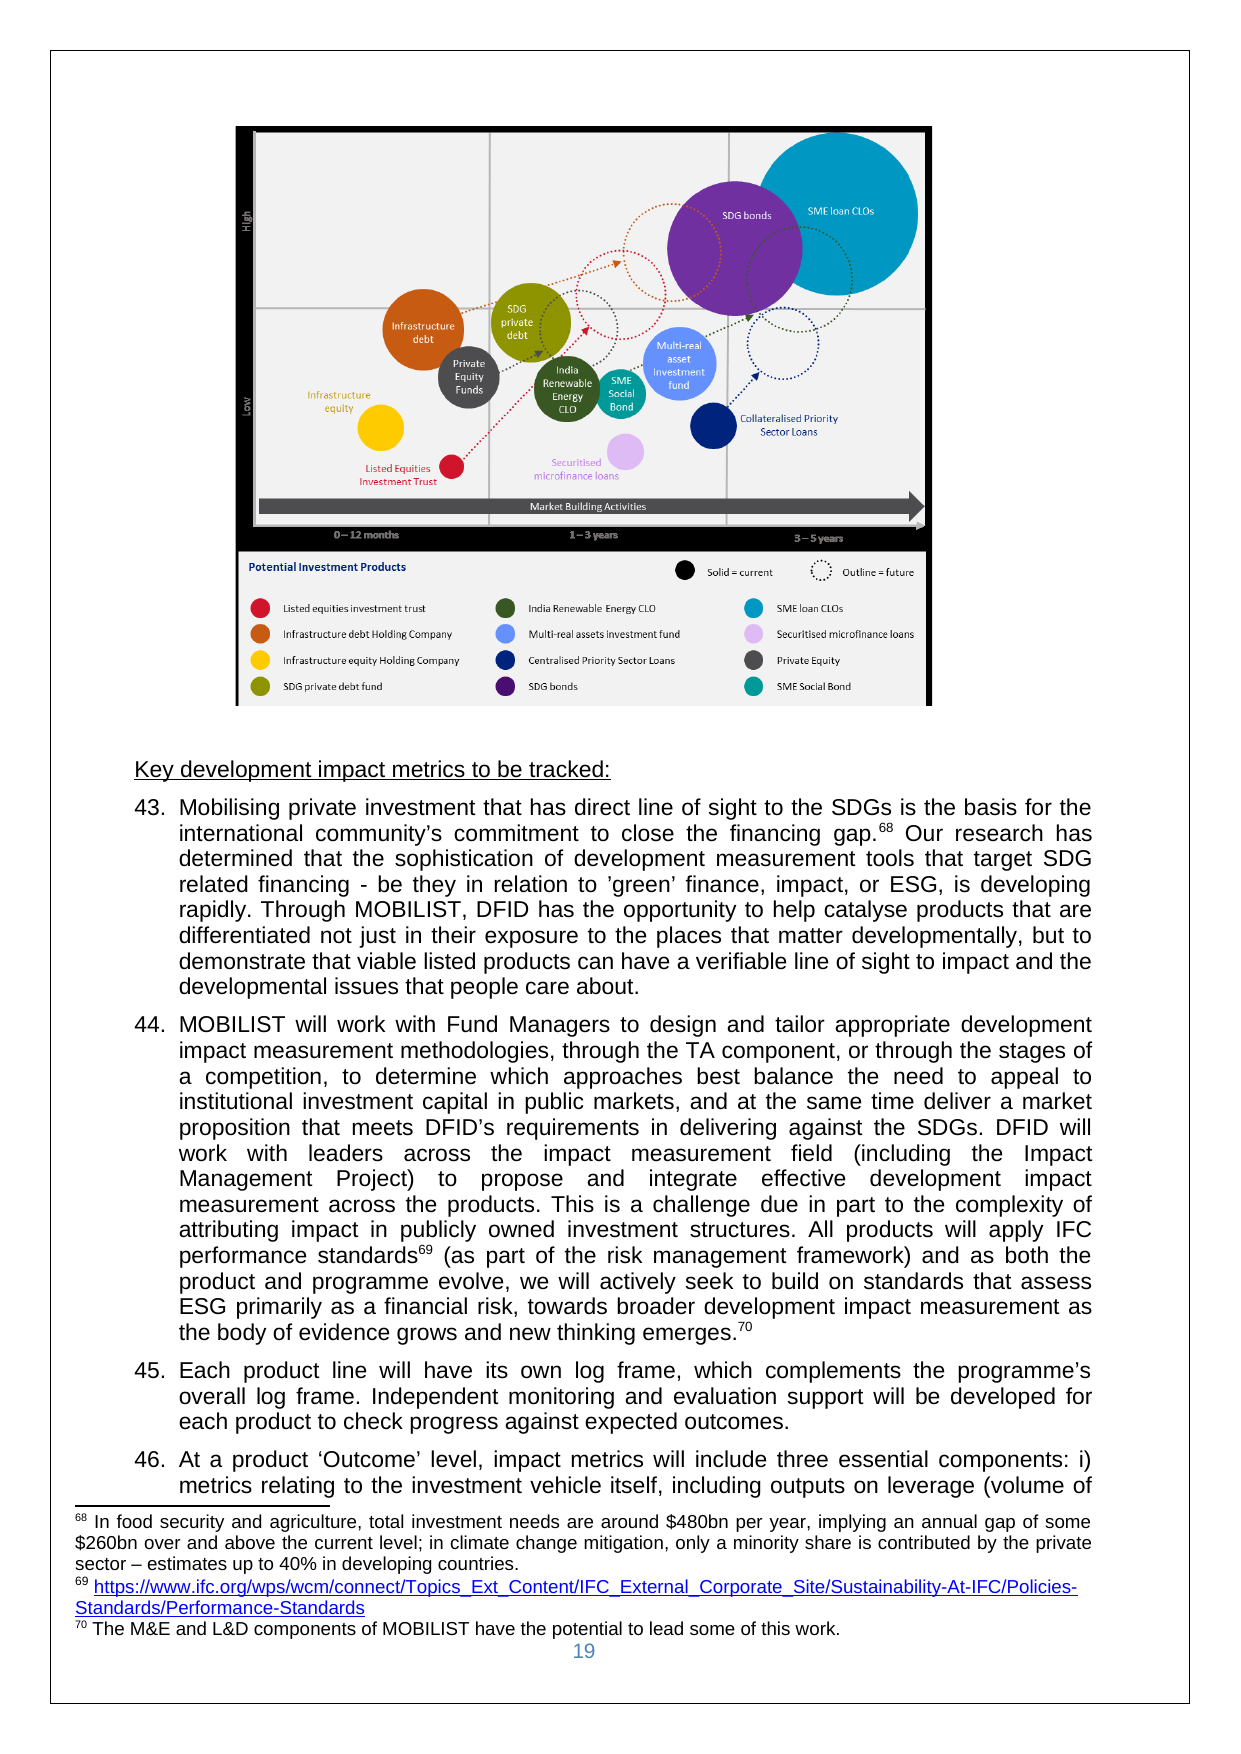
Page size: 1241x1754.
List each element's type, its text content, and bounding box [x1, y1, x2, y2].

list MOBILIST will work with Fund Managers to design and tailor appropriate development impact measurement methodologies, through the TA component, or through the stages of a competition, to determine which approaches best balance the need to appeal to institutional investment capital in public markets, and at the same time deliver a market proposition that meets DFID’s requirements in delivering against the SDGs. DFID will work with leaders across the impact measurement field (including the Impact Management Project) to propose and integrate effective development impact measurement across the products. This is a challenge due in part to the complexity of attributing impact in publicly owned investment structures. All products will apply IFC performance standards (as part of the risk management framework) and as both the product and programme evolve, we will actively seek to build on standards that assess ESG primarily as a financial risk, towards broader development impact measurement as the body of evidence grows and new thinking emerges. [134, 1012, 1093, 1345]
list At a product ‘Outcome’ level, impact metrics will include three essential components: i) metrics relating to the investment vehicle itself, including outputs on leverage (volume of [134, 1447, 1093, 1498]
list Mobilising private investment that has direct line of sight to the SDGs is the basis for the international community’s commitment to close the financing gap. Our research has determined that the sophistication of development measurement tools that target SDG related financing - be they in relation to ’green’ finance, impact, or ESG, is developing rapidly. Through MOBILIST, DFID has the opportunity to help catalyse products that are differentiated not just in their exposure to the places that matter developmentally, but to demonstrate that viable listed products can have a verifiable line of sight to impact and the developmental issues that people care about. [134, 795, 1093, 1000]
list In food security and agriculture, total investment needs are around $480bn per year, implying an annual gap of some $260bn over and above the current level; in climate change mitigation, only a minority share is contributed by the private sector – estimates up to 40% in developing countries. [75, 1512, 1093, 1574]
list https://www.ifc.org/wps/wcm/connect/Topics_Ext_Content/IFC_External_Corporate_Site/Sustainability-At-IFC/Policies-Standards/Performance-Standards [75, 1574, 1093, 1619]
text Key development impact metrics to be tracked: [75, 757, 1093, 782]
list The M&E and L&D components of MOBILIST have the potential to lead some of this work. [75, 1619, 1093, 1640]
list Each product line will have its own log frame, which complements the programme’s overall log frame. Independent monitoring and evaluation support will be developed for each product to check progress against expected outcomes. [134, 1358, 1093, 1435]
